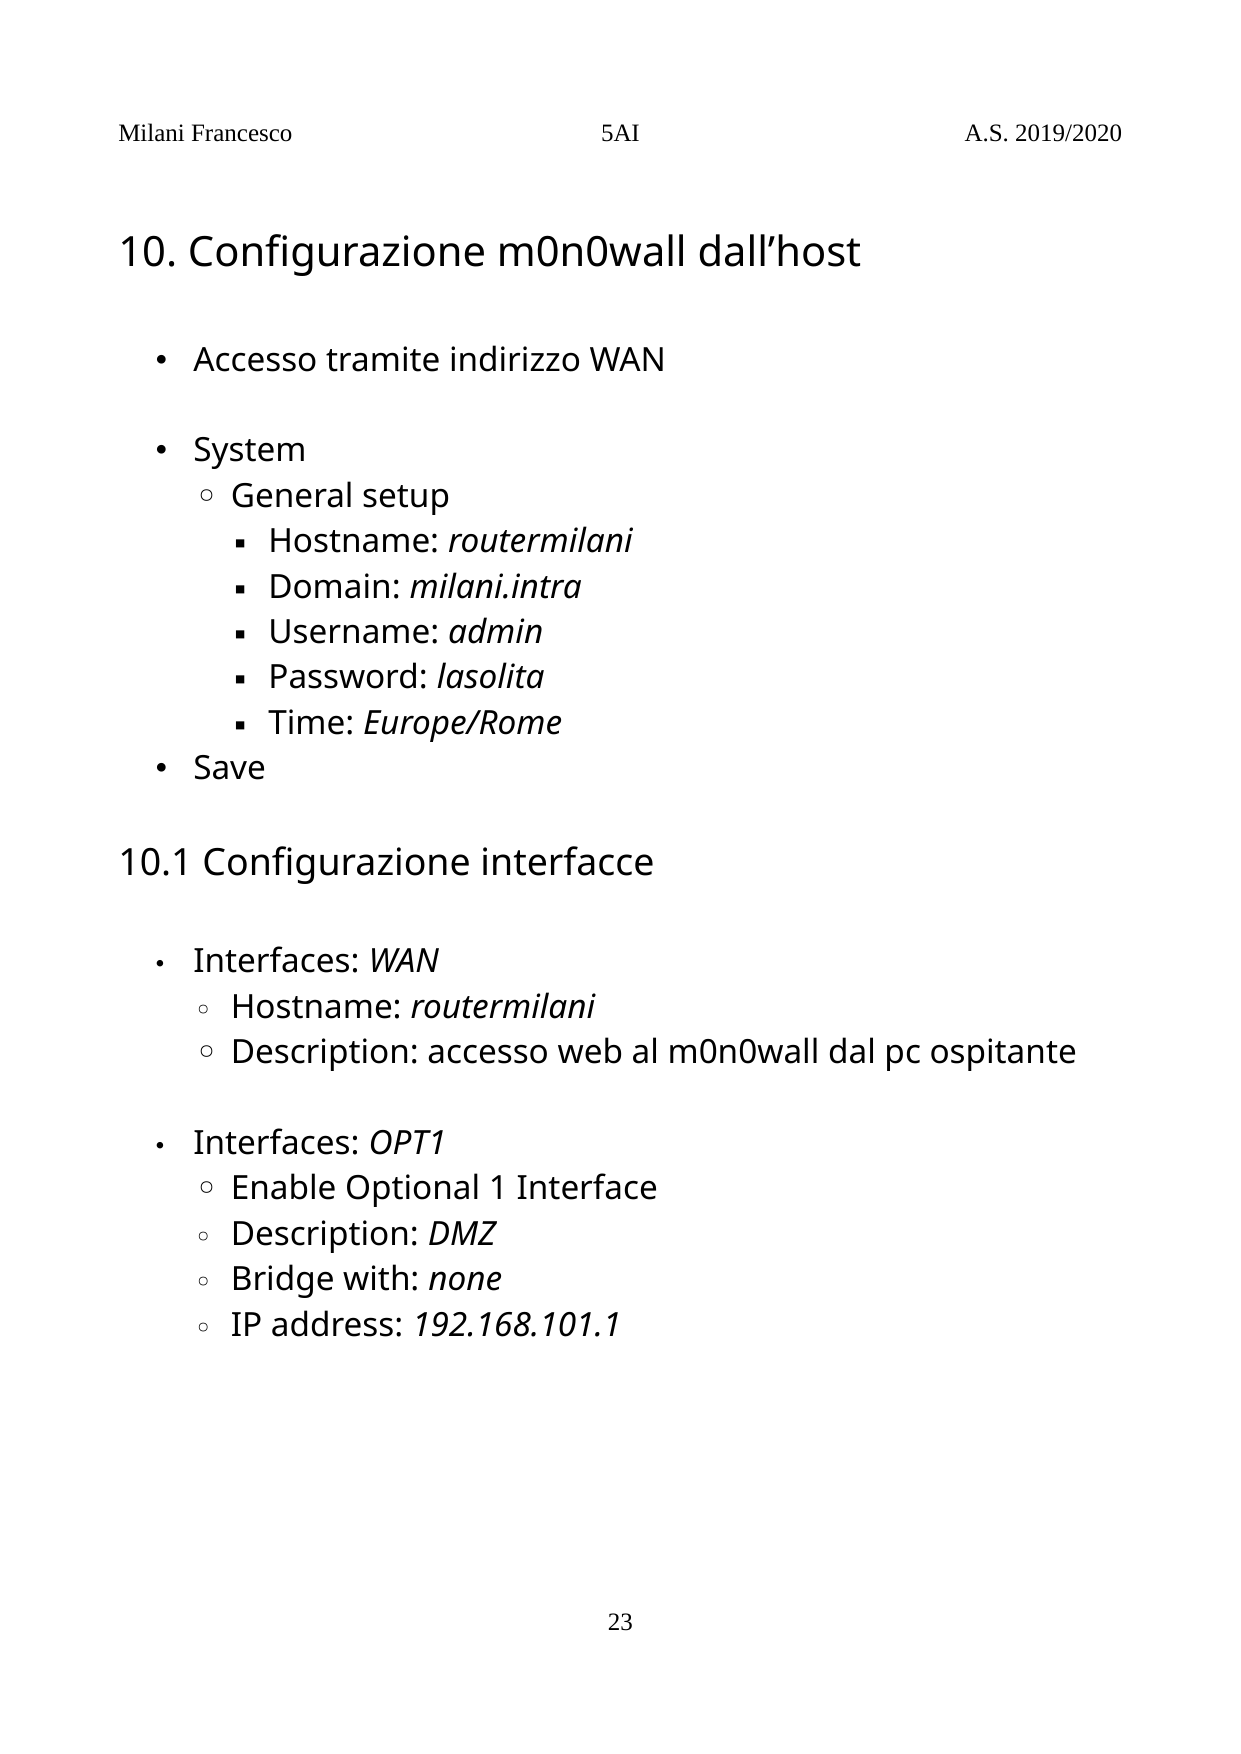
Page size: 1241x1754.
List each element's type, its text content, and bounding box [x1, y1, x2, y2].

list Interfaces: WAN [156, 937, 1122, 982]
list Description: DMZ [193, 1209, 1122, 1255]
list IP address: 192.168.101.1 [193, 1300, 1122, 1346]
list Domain: milani.intra [231, 562, 1122, 608]
list Bridge with: none [193, 1255, 1122, 1300]
list System [156, 426, 1122, 472]
list Username: admin [231, 608, 1122, 653]
list Interfaces: OPT1 [156, 1119, 1122, 1164]
list Accesso tramite indirizzo WAN [156, 335, 1122, 381]
list General setup [193, 472, 1122, 517]
list Password: lasolita [231, 653, 1122, 699]
list Description: accesso web al m0n0wall dal pc ospitante [193, 1028, 1122, 1073]
list Enable Optional 1 Interface [193, 1164, 1122, 1209]
list Hostname: routermilani [231, 517, 1122, 562]
text 10.1 Configurazione interfacce [118, 835, 1122, 886]
list Time: Europe/Rome [231, 699, 1122, 744]
list Save [156, 744, 1122, 789]
text 10. Configurazione m0n0wall dall’host [118, 222, 1122, 278]
list Hostname: routermilani [193, 982, 1122, 1028]
